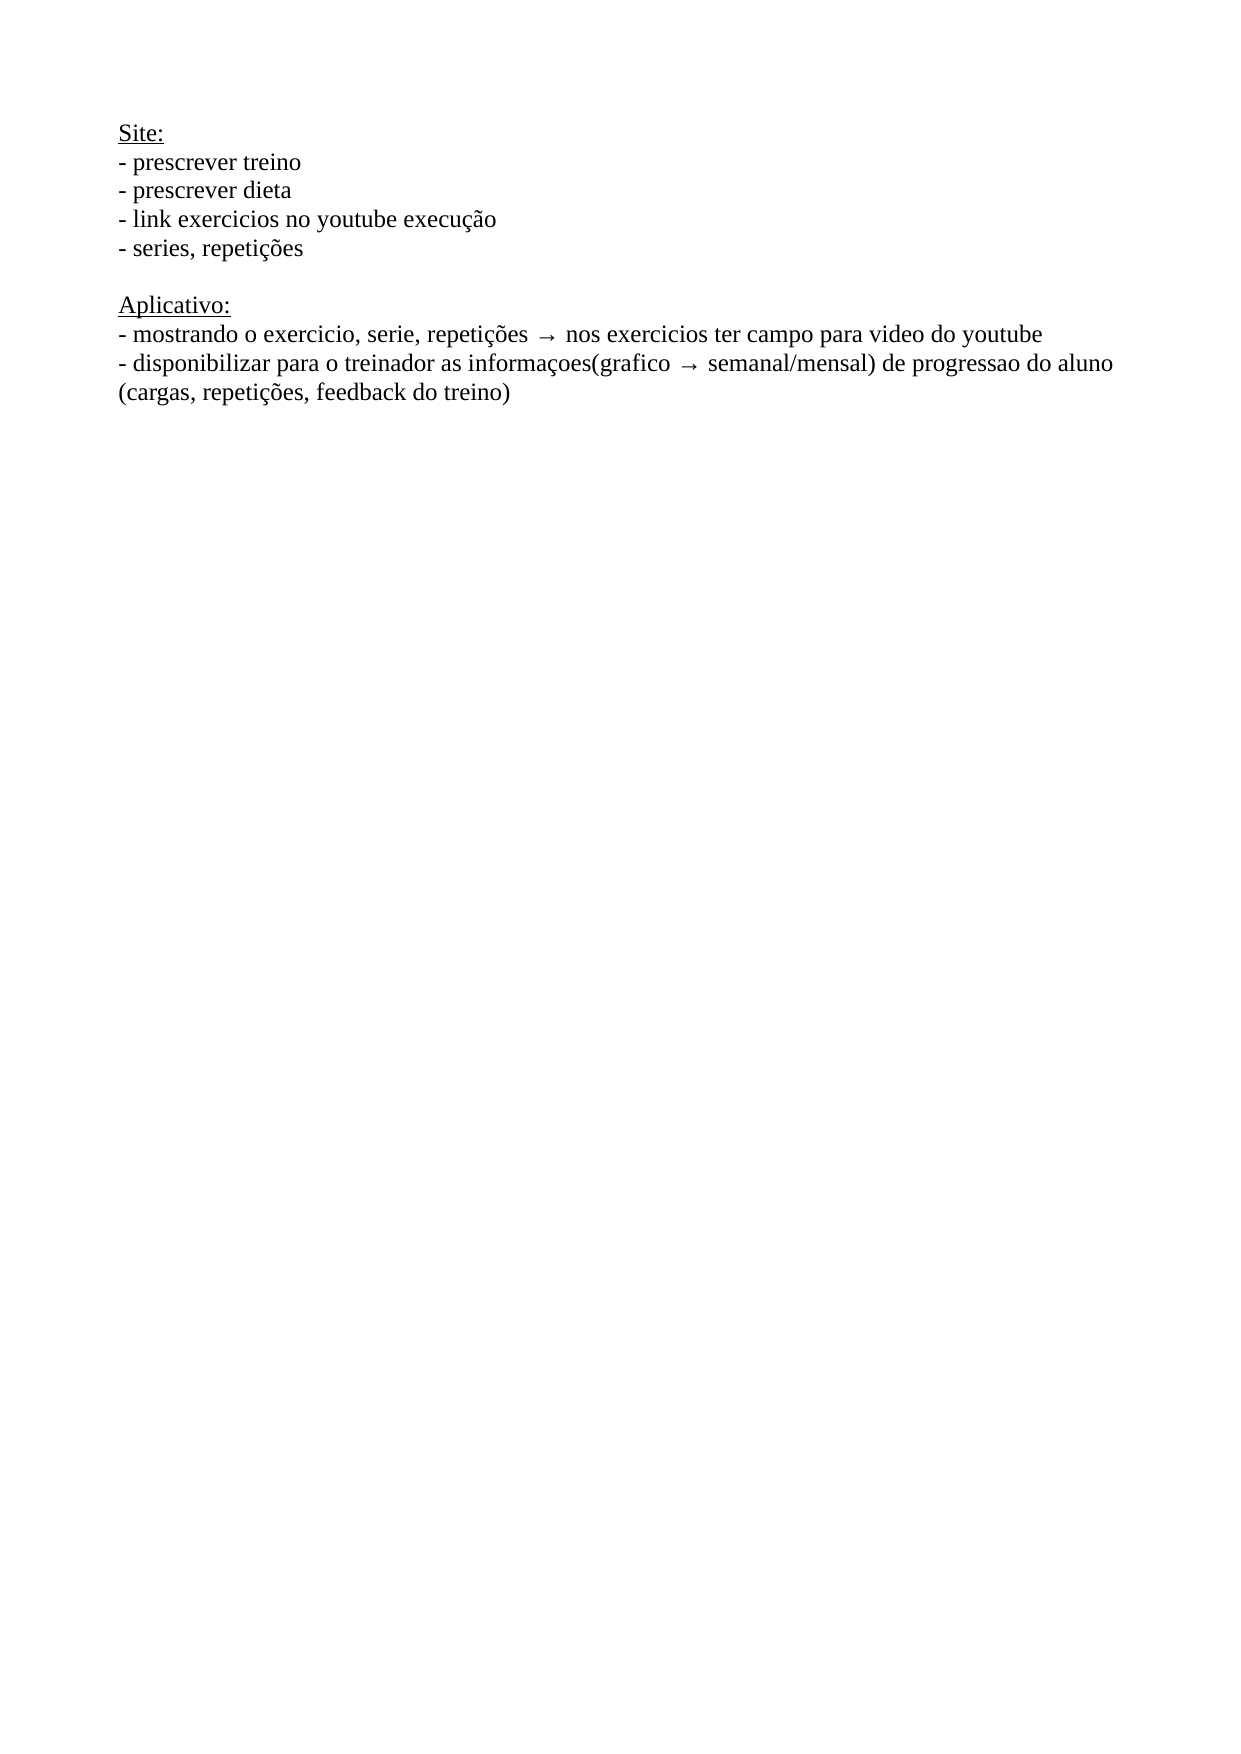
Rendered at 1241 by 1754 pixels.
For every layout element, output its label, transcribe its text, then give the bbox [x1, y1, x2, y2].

text - series, repetições [118, 233, 1122, 262]
text - prescrever dieta [118, 176, 1122, 204]
text - disponibilizar para o treinador as informaçoes(grafico → semanal/mensal) de progressao do aluno (cargas, repetições, feedback do treino) [118, 348, 1122, 406]
text - link exercicios no youtube execução [118, 204, 1122, 233]
text - mostrando o exercicio, serie, repetições → nos exercicios ter campo para video do youtube [118, 319, 1122, 348]
text Aplicativo: [118, 291, 1122, 319]
text Site: [118, 118, 1122, 147]
text - prescrever treino [118, 147, 1122, 176]
